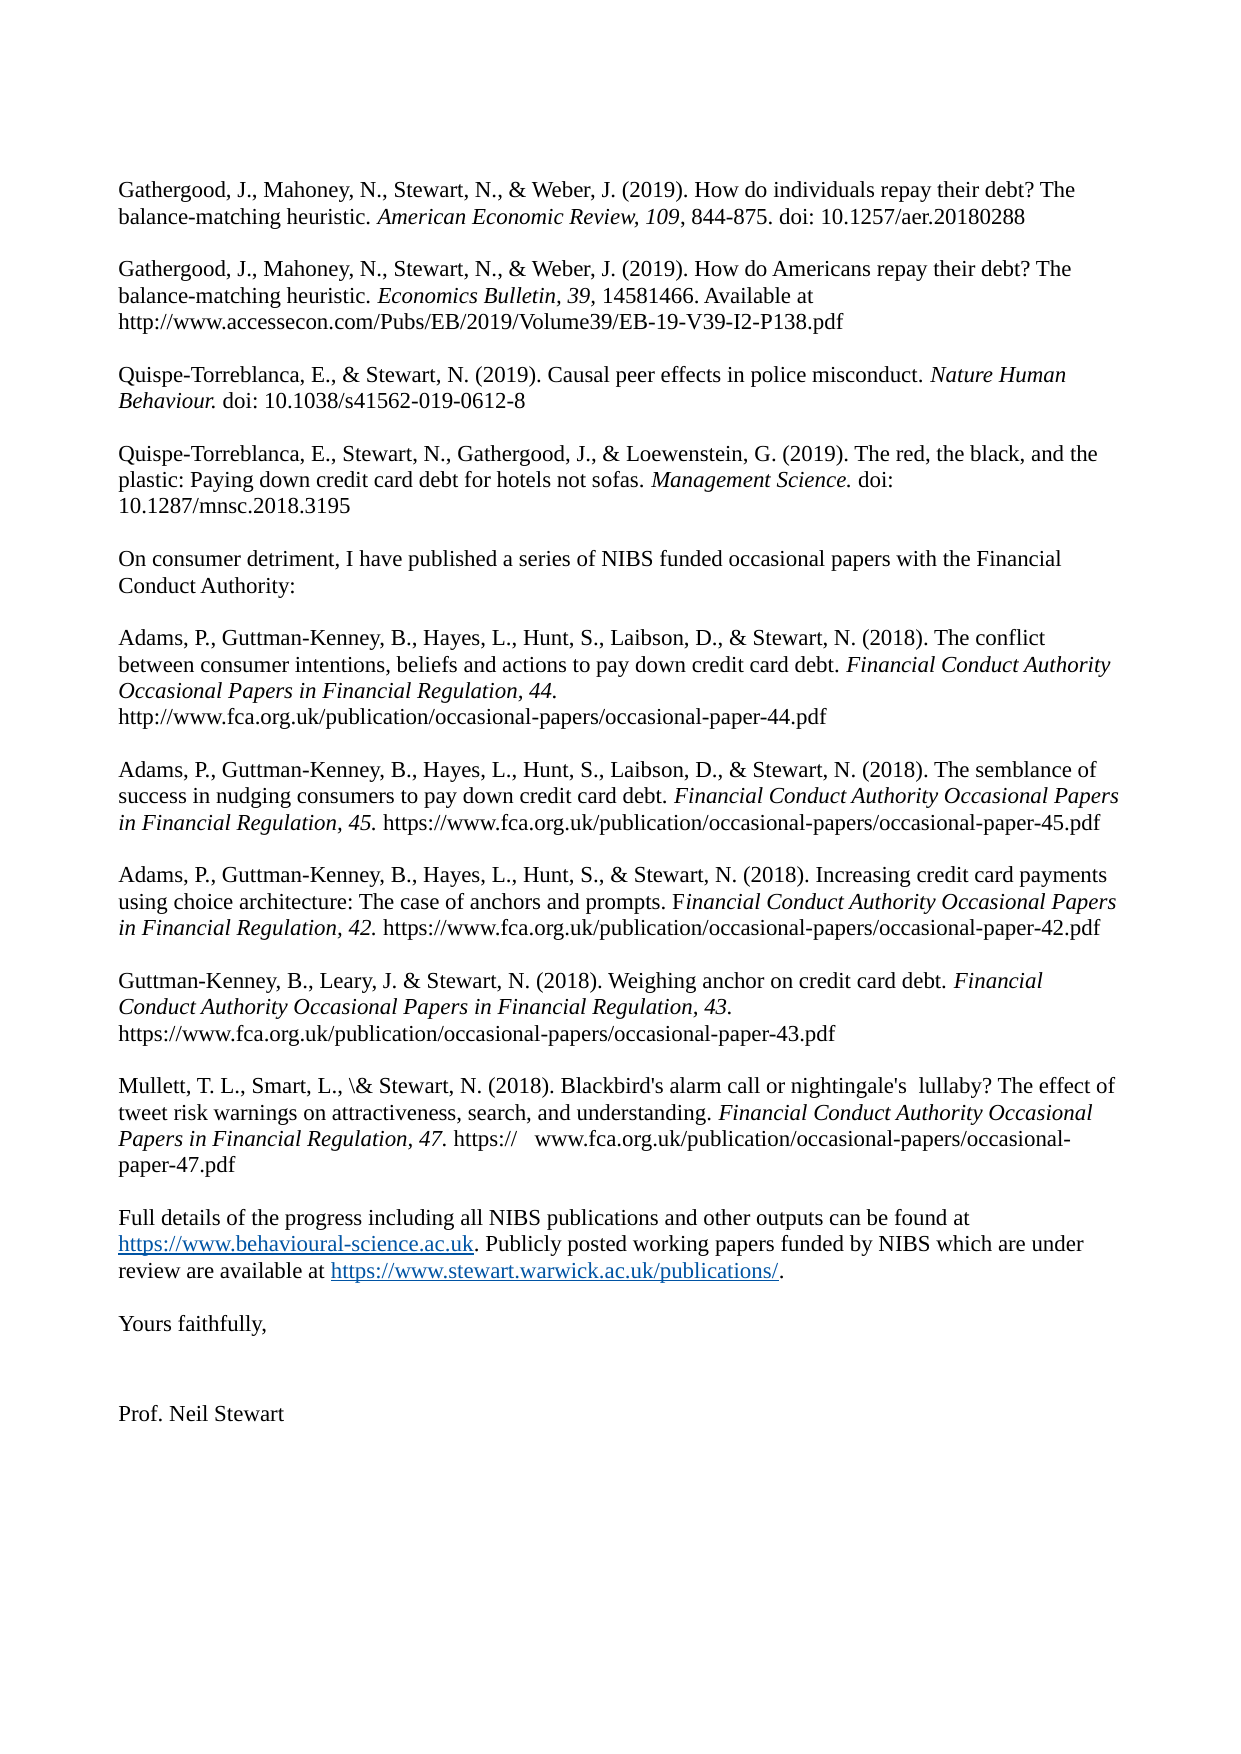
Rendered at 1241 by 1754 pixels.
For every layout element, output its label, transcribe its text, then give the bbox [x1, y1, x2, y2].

text Adams, P., Guttman-Kenney, B., Hayes, L., Hunt, S., & Stewart, N. (2018). Increasing credit card payments using choice architecture: The case of anchors and prompts. Financial Conduct Authority Occasional Papers in Financial Regulation, 42. https://www.fca.org.uk/publication/occasional-papers/occasional-paper-42.pdf [118, 862, 1122, 941]
text Adams, P., Guttman-Kenney, B., Hayes, L., Hunt, S., Laibson, D., & Stewart, N. (2018). The conflict between consumer intentions, beliefs and actions to pay down credit card debt. Financial Conduct Authority Occasional Papers in Financial Regulation, 44. http://www.fca.org.uk/publication/occasional-papers/occasional-paper-44.pdf [118, 624, 1122, 730]
text Yours faithfully, [118, 1309, 1122, 1336]
text On consumer detriment, I have published a series of NIBS funded occasional papers with the Financial Conduct Authority: [118, 545, 1122, 598]
text Gathergood, J., Mahoney, N., Stewart, N., & Weber, J. (2019). How do Americans repay their debt? The balance-matching heuristic. Economics Bulletin, 39, 14581466. Available at http://www.accessecon.com/Pubs/EB/2019/Volume39/EB-19-V39-I2-P138.pdf [118, 255, 1122, 334]
text Guttman-Kenney, B., Leary, J. & Stewart, N. (2018). Weighing anchor on credit card debt. Financial Conduct Authority Occasional Papers in Financial Regulation, 43. https://www.fca.org.uk/publication/occasional-papers/occasional-paper-43.pdf [118, 967, 1122, 1046]
text Adams, P., Guttman-Kenney, B., Hayes, L., Hunt, S., Laibson, D., & Stewart, N. (2018). The semblance of success in nudging consumers to pay down credit card debt. Financial Conduct Authority Occasional Papers in Financial Regulation, 45. https://www.fca.org.uk/publication/occasional-papers/occasional-paper-45.pdf [118, 756, 1122, 835]
text Quispe-Torreblanca, E., & Stewart, N. (2019). Causal peer effects in police misconduct. Nature Human Behaviour. doi: 10.1038/s41562-019-0612-8 [118, 361, 1122, 413]
text Gathergood, J., Mahoney, N., Stewart, N., & Weber, J. (2019). How do individuals repay their debt? The balance-matching heuristic. American Economic Review, 109, 844-875. doi: 10.1257/aer.20180288 [118, 176, 1122, 229]
text Full details of the progress including all NIBS publications and other outputs can be found at https://www.behavioural-science.ac.uk. Publicly posted working papers funded by NIBS which are under review are available at https://www.stewart.warwick.ac.uk/publications/. [118, 1204, 1122, 1283]
text Prof. Neil Stewart [118, 1400, 1122, 1427]
text Quispe-Torreblanca, E., Stewart, N., Gathergood, J., & Loewenstein, G. (2019). The red, the black, and the plastic: Paying down credit card debt for hotels not sofas. Management Science. doi: 10.1287/mnsc.2018.3195 [118, 440, 1122, 519]
text Mullett, T. L., Smart, L., \& Stewart, N. (2018). Blackbird's alarm call or nightingale's lullaby? The effect of tweet risk warnings on attractiveness, search, and understanding. Financial Conduct Authority Occasional Papers in Financial Regulation, 47. https:// www.fca.org.uk/publication/occasional-papers/occasional-paper-47.pdf [118, 1072, 1122, 1178]
